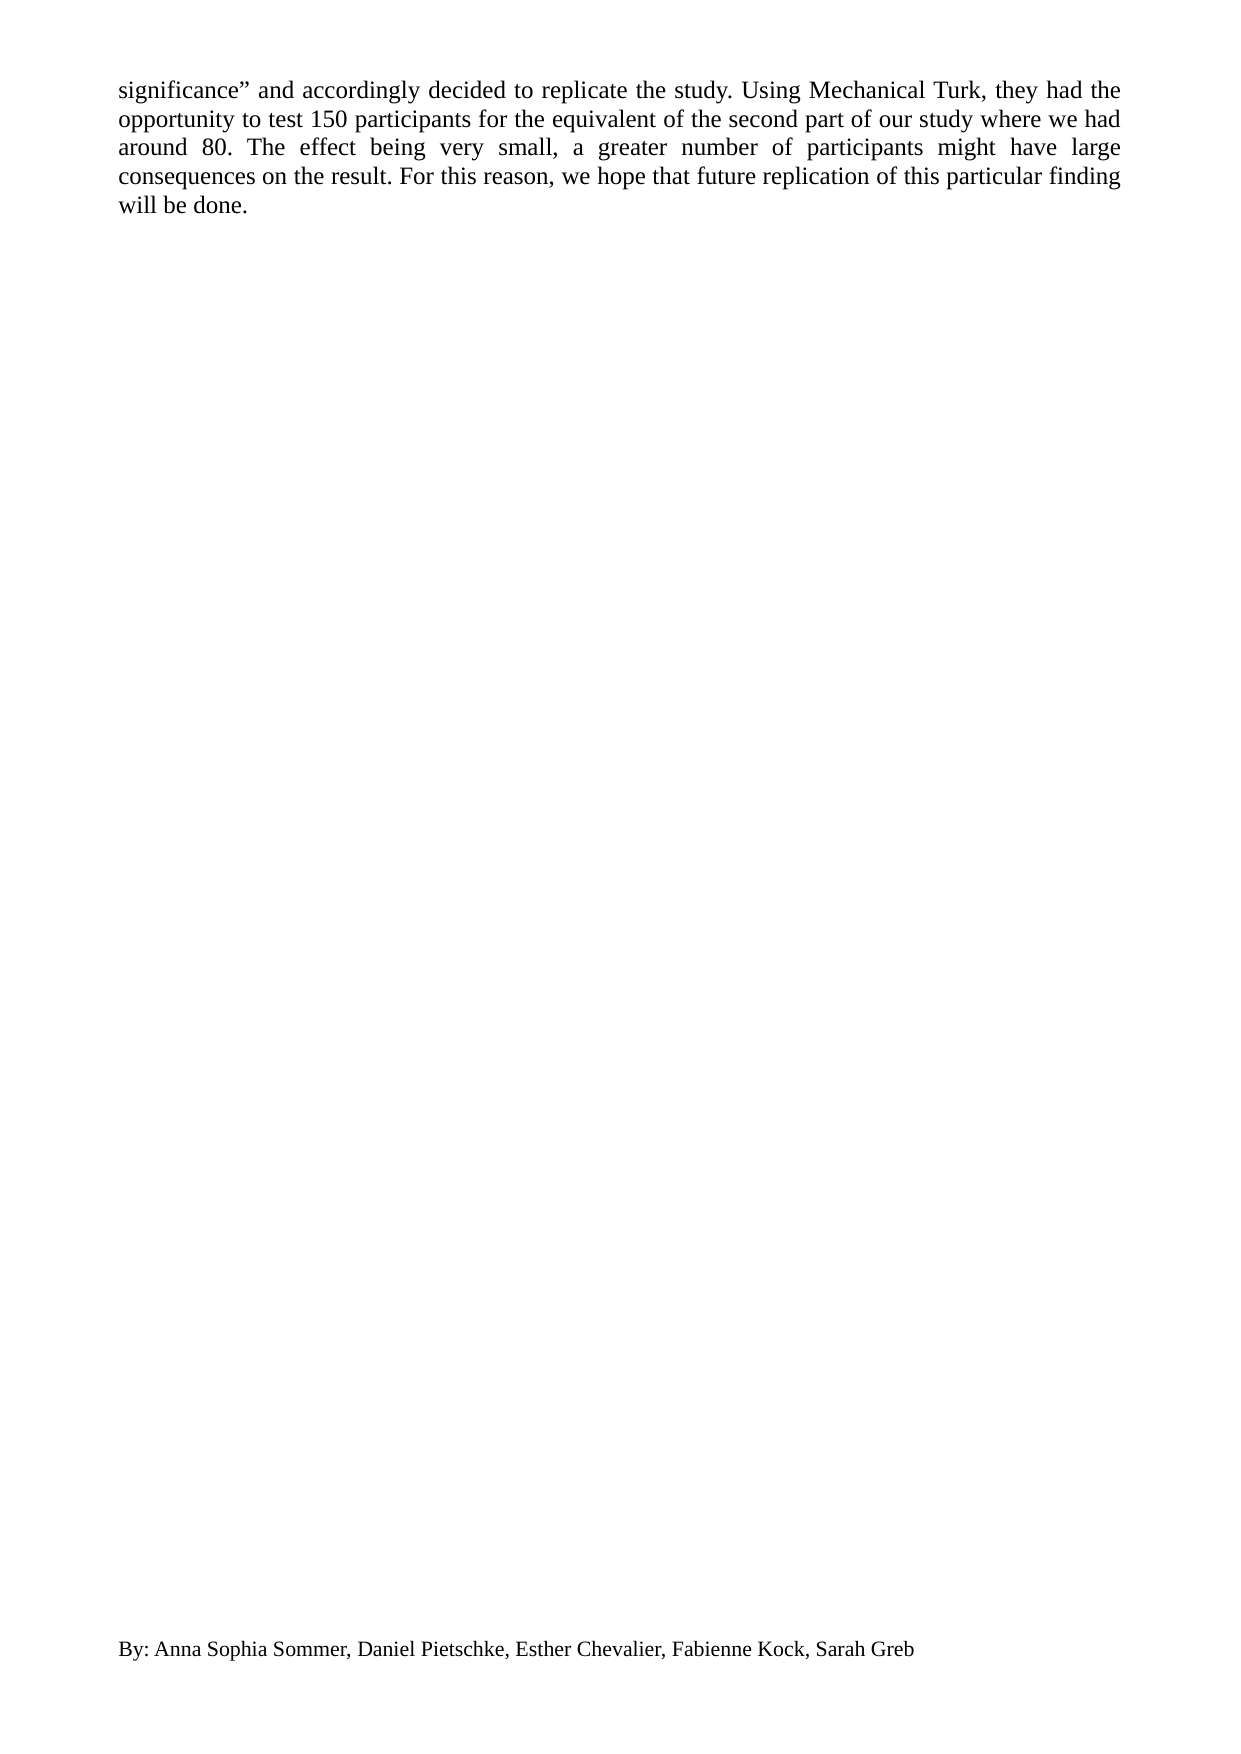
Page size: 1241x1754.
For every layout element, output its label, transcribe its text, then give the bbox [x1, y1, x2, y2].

text significance” and accordingly decided to replicate the study. Using Mechanical Turk, they had the opportunity to test 150 participants for the equivalent of the second part of our study where we had around 80. The effect being very small, a greater number of participants might have large consequences on the result. For this reason, we hope that future replication of this particular finding will be done. [118, 75, 1122, 219]
